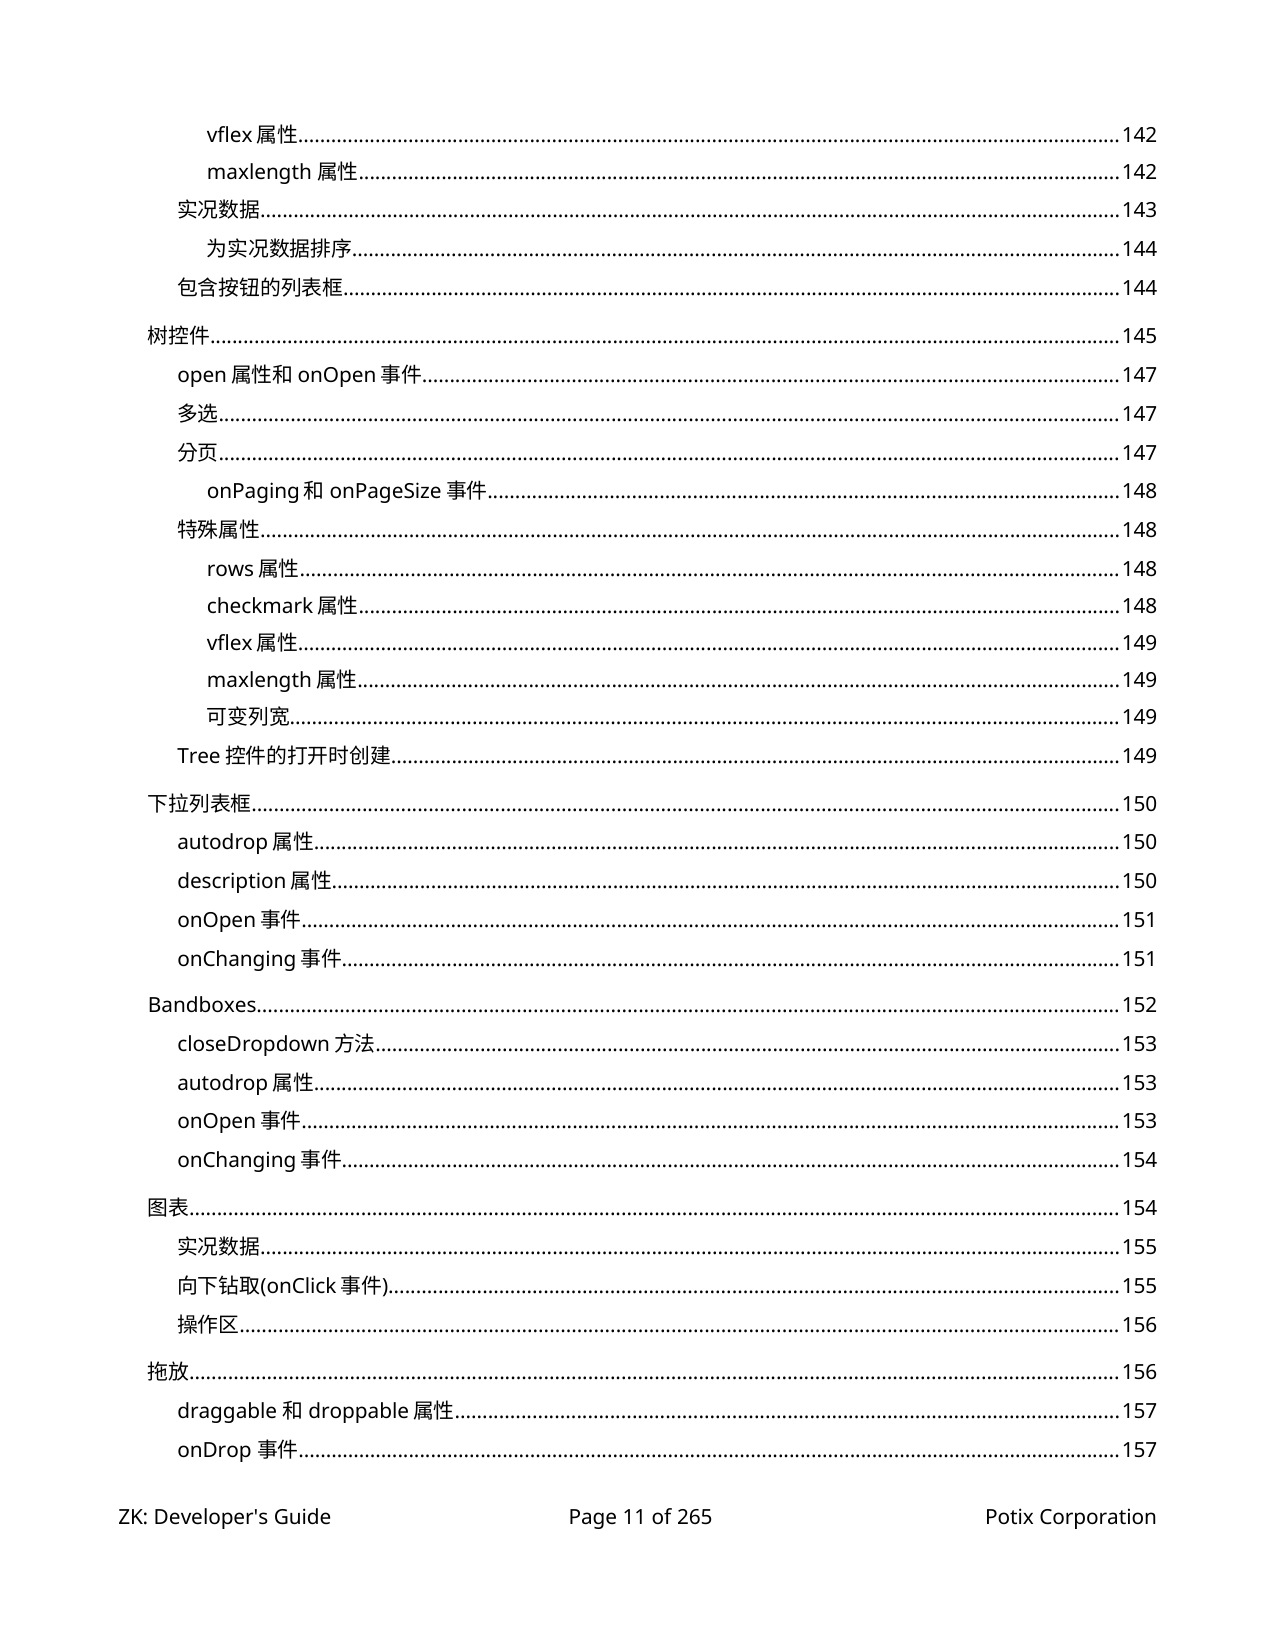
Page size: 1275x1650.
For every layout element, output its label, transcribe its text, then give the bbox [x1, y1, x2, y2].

text onOpen事件 151 [177, 903, 1157, 933]
text 下拉列表框 150 [148, 787, 1157, 817]
text onChanging事件 151 [177, 942, 1157, 972]
text rows属性 148 [207, 552, 1157, 582]
text 向下钻取(onClick事件) 155 [177, 1269, 1157, 1299]
text Bandboxes 152 [148, 990, 1157, 1018]
text vflex属性 142 [207, 118, 1157, 148]
text onChanging事件 154 [177, 1144, 1157, 1174]
text maxlength 属性 142 [207, 155, 1157, 185]
text 包含按钮的列表框 144 [177, 272, 1157, 302]
text description属性 150 [177, 865, 1157, 895]
text 实况数据 143 [177, 194, 1157, 224]
text 图表 154 [148, 1191, 1157, 1221]
text checkmark属性 148 [207, 589, 1157, 619]
text autodrop属性 153 [177, 1066, 1157, 1096]
text 为实况数据排序 144 [207, 233, 1157, 263]
text 操作区 156 [177, 1308, 1157, 1338]
text 树控件 145 [148, 319, 1157, 349]
text onPaging和 onPageSize事件 148 [207, 475, 1157, 505]
text draggable 和 droppable属性 157 [177, 1394, 1157, 1424]
text maxlength属性 149 [207, 663, 1157, 693]
text Tree控件的打开时创建 149 [177, 739, 1157, 769]
text 拖放 156 [148, 1356, 1157, 1386]
text onOpen事件 153 [177, 1105, 1157, 1135]
text 可变列宽 149 [207, 700, 1157, 730]
text 特殊属性 148 [177, 514, 1157, 544]
text open属性和onOpen事件 147 [177, 358, 1157, 388]
text autodrop属性 150 [177, 826, 1157, 856]
text closeDropdown方法 153 [177, 1027, 1157, 1057]
text 实况数据 155 [177, 1230, 1157, 1260]
text 多选 147 [177, 397, 1157, 427]
text vflex属性 149 [207, 626, 1157, 656]
text onDrop 事件 157 [177, 1433, 1157, 1463]
text 分页 147 [177, 436, 1157, 466]
